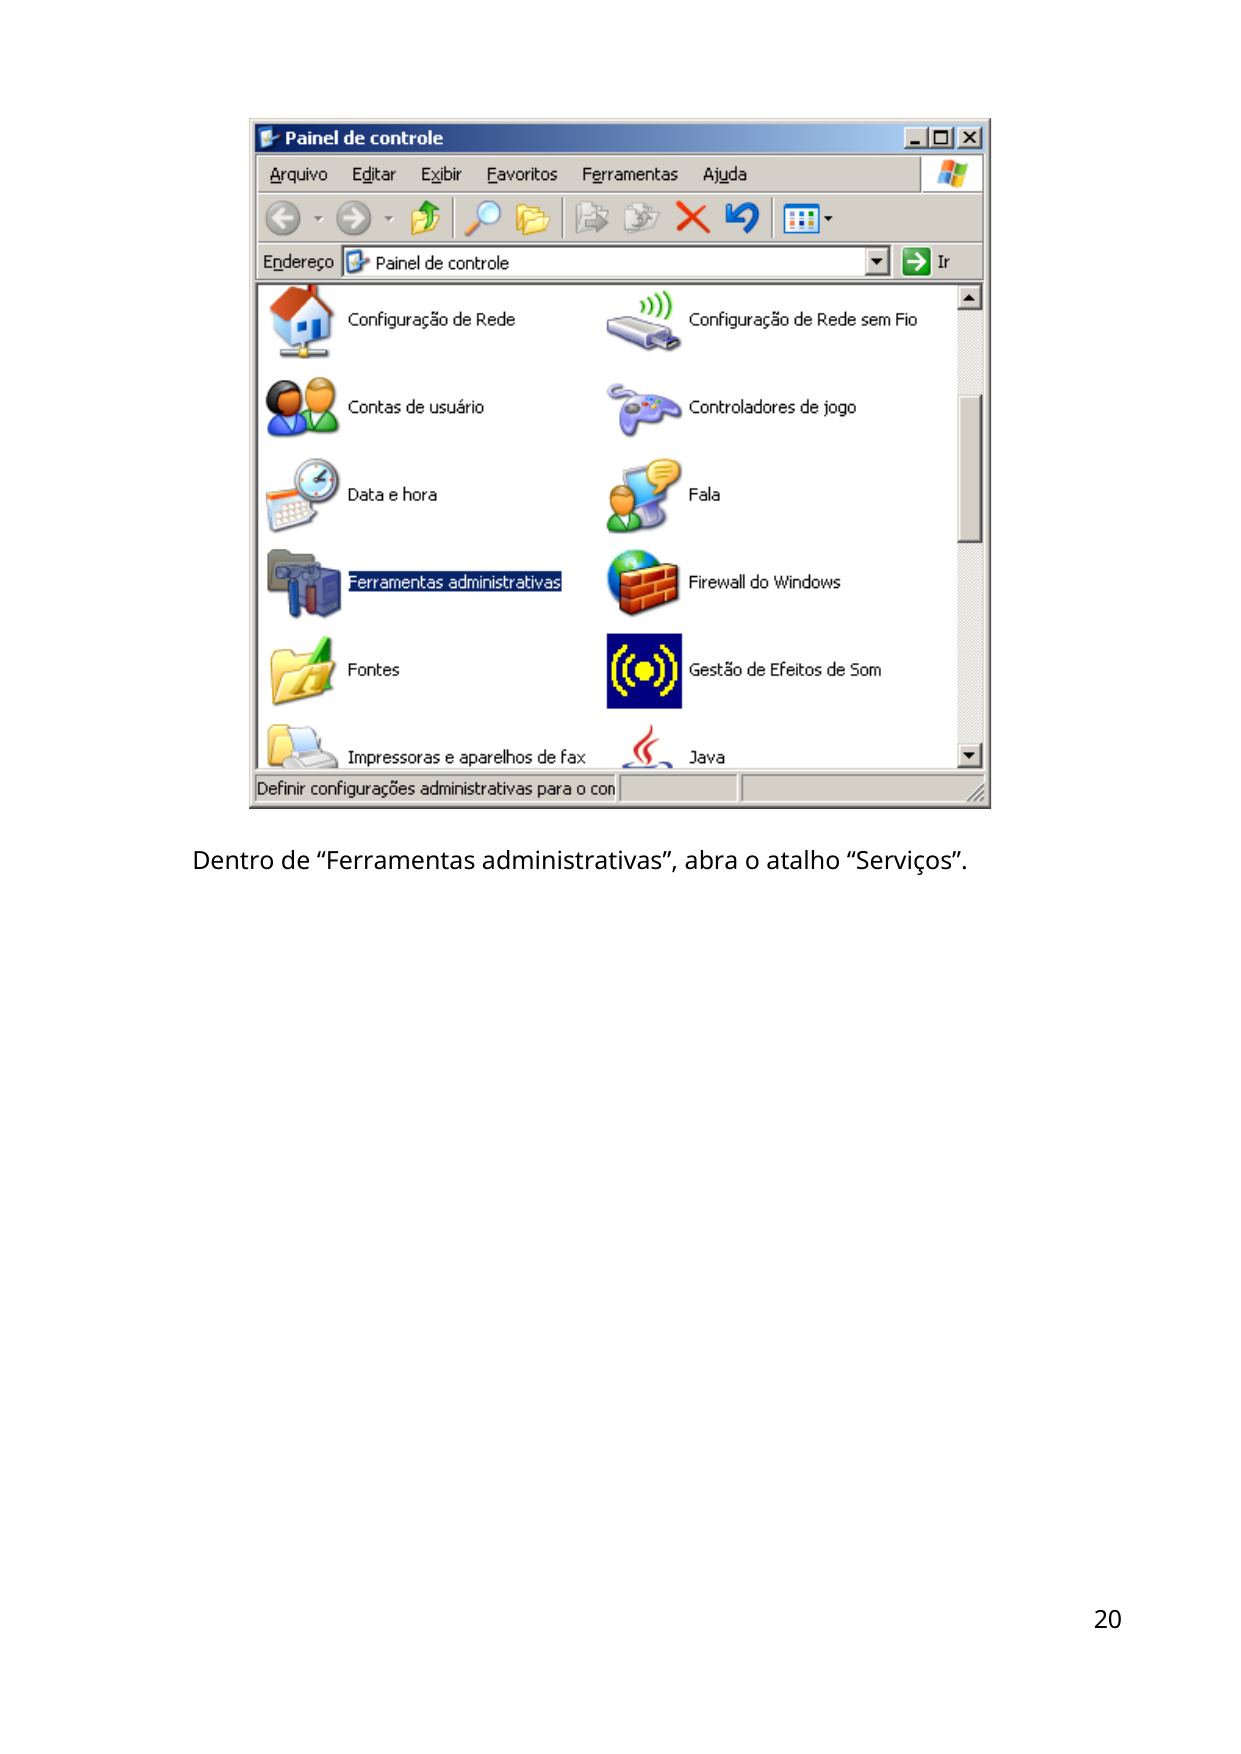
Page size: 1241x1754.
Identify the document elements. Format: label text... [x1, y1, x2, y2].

picture [249, 118, 992, 809]
text Dentro de “Ferramentas administrativas”, abra o atalho “Serviços”. [118, 843, 1122, 877]
